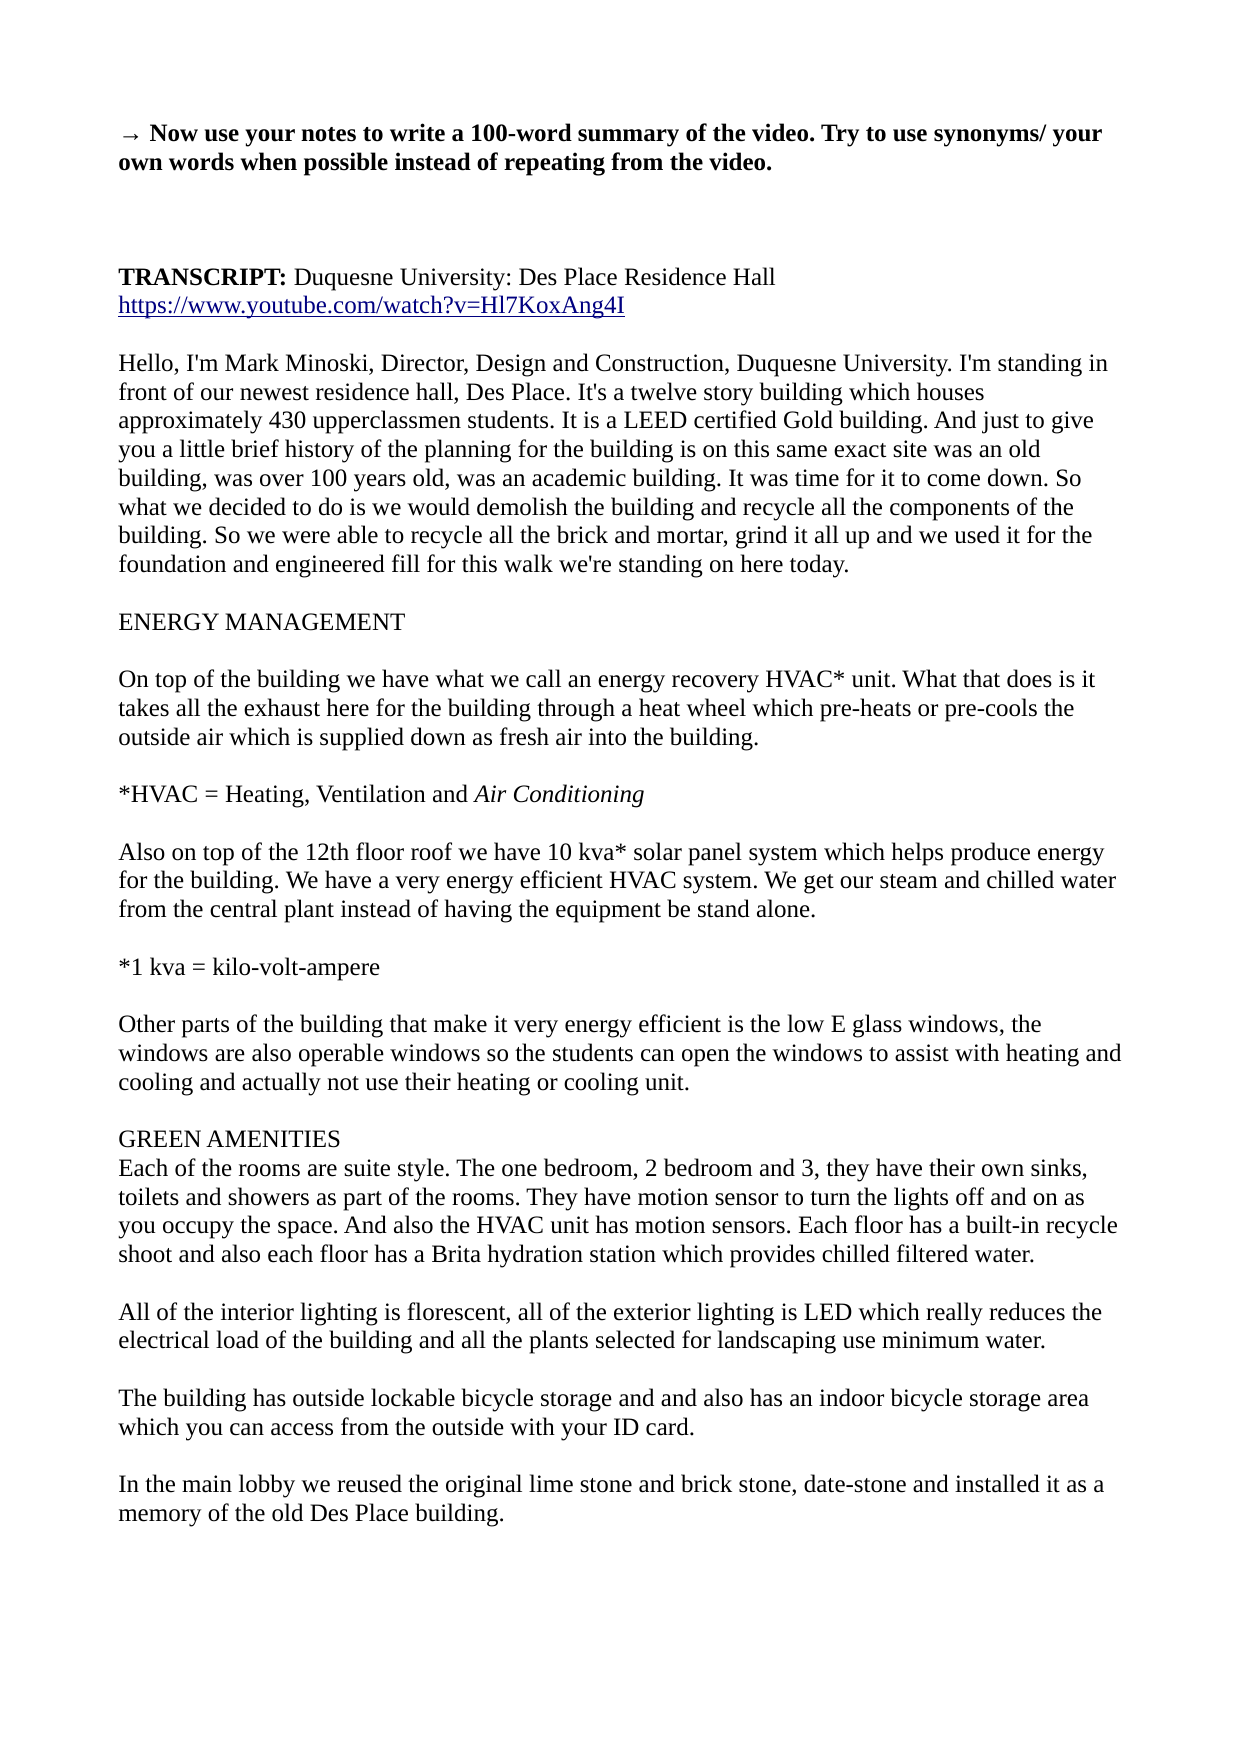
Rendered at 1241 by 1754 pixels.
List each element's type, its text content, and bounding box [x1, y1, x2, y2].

text ENERGY MANAGEMENT [118, 607, 1122, 636]
text GREEN AMENITIES [118, 1124, 1122, 1153]
text Hello, I'm Mark Minoski, Director, Design and Construction, Duquesne University. I'm standing in front of our newest residence hall, Des Place. It's a twelve story building which houses approximately 430 upperclassmen students. It is a LEED certified Gold building. And just to give you a little brief history of the planning for the building is on this same exact site was an old building, was over 100 years old, was an academic building. It was time for it to come down. So what we decided to do is we would demolish the building and recycle all the components of the building. So we were able to recycle all the brick and mortar, grind it all up and we used it for the foundation and engineered fill for this walk we're standing on here today. [118, 348, 1122, 578]
text *1 kva = kilo-volt-ampere [118, 952, 1122, 981]
text *HVAC = Heating, Ventilation and Air Conditioning [118, 779, 1122, 808]
text https://www.youtube.com/watch?v=Hl7KoxAng4I [118, 291, 1122, 319]
text On top of the building we have what we call an energy recovery HVAC* unit. What that does is it takes all the exhaust here for the building through a heat wheel which pre-heats or pre-cools the outside air which is supplied down as fresh air into the building. [118, 664, 1122, 751]
text Other parts of the building that make it very energy efficient is the low E glass windows, the windows are also operable windows so the students can open the windows to assist with heating and cooling and actually not use their heating or cooling unit. [118, 1009, 1122, 1096]
text → Now use your notes to write a 100-word summary of the video. Try to use synonyms/ your own words when possible instead of repeating from the video. [118, 118, 1122, 176]
text In the main lobby we reused the original lime stone and brick stone, date-stone and installed it as a memory of the old Des Place building. [118, 1469, 1122, 1527]
text The building has outside lockable bicycle storage and and also has an indoor bicycle storage area which you can access from the outside with your ID card. [118, 1383, 1122, 1441]
text All of the interior lighting is florescent, all of the exterior lighting is LED which really reduces the electrical load of the building and all the plants selected for landscaping use minimum water. [118, 1297, 1122, 1354]
text TRANSCRIPT: Duquesne University: Des Place Residence Hall [118, 262, 1122, 291]
text Each of the rooms are suite style. The one bedroom, 2 bedroom and 3, they have their own sinks, toilets and showers as part of the rooms. They have motion sensor to turn the lights off and on as you occupy the space. And also the HVAC unit has motion sensors. Each floor has a built-in recycle shoot and also each floor has a Brita hydration station which provides chilled filtered water. [118, 1153, 1122, 1268]
text Also on top of the 12th floor roof we have 10 kva* solar panel system which helps produce energy for the building. We have a very energy efficient HVAC system. We get our steam and chilled water from the central plant instead of having the equipment be stand alone. [118, 837, 1122, 923]
